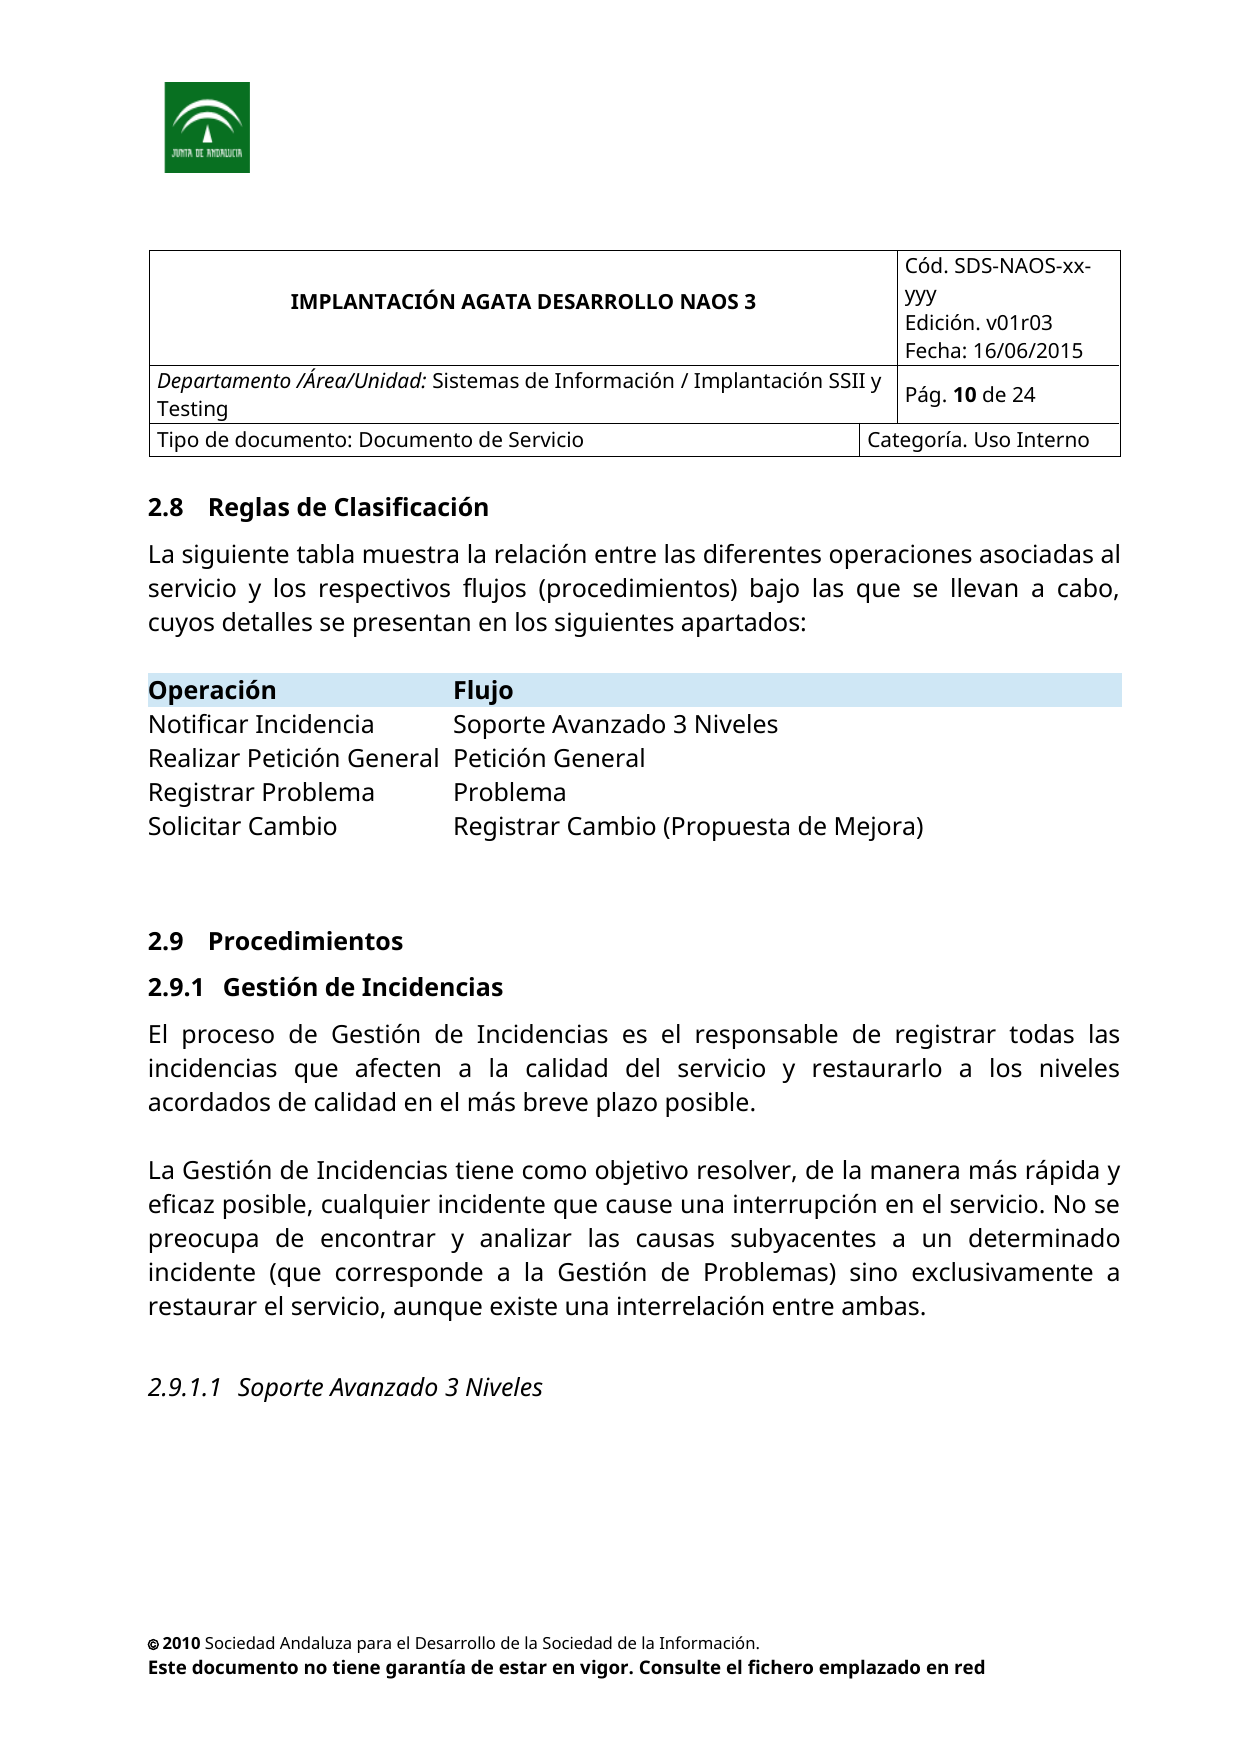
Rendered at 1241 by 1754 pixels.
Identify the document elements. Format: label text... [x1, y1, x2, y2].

text El proceso de Gestión de Incidencias es el responsable de registrar todas las incidencias que afecten a la calidad del servicio y restaurarlo a los niveles acordados de calidad en el más breve plazo posible. [148, 1017, 1122, 1119]
table_cell Problema [453, 775, 1122, 809]
table_cell Solicitar Cambio [148, 809, 453, 843]
text La Gestión de Incidencias tiene como objetivo resolver, de la manera más rápida y eficaz posible, cualquier incidente que cause una interrupción en el servicio. No se preocupa de encontrar y analizar las causas subyacentes a un determinado incidente (que corresponde a la Gestión de Problemas) sino exclusivamente a restaurar el servicio, aunque existe una interrelación entre ambas. [148, 1153, 1122, 1323]
table_cell Registrar Cambio (Propuesta de Mejora) [453, 809, 1122, 843]
table_cell Realizar Petición General [148, 741, 453, 775]
subtitle Reglas de Clasificación [148, 490, 1122, 524]
table_cell Registrar Problema [148, 775, 453, 809]
subtitle Procedimientos [148, 923, 1122, 957]
table_cell Soporte Avanzado 3 Niveles [453, 707, 1122, 741]
subtitle Soporte Avanzado 3 Niveles [148, 1370, 1122, 1404]
subtitle Gestión de Incidencias [148, 970, 1122, 1004]
table_header Operación [148, 673, 453, 707]
text La siguiente tabla muestra la relación entre las diferentes operaciones asociadas al servicio y los respectivos flujos (procedimientos) bajo las que se llevan a cabo, cuyos detalles se presentan en los siguientes apartados: [148, 536, 1122, 638]
table_header Flujo [453, 673, 1122, 707]
table_cell Notificar Incidencia [148, 707, 453, 741]
table_cell Petición General [453, 741, 1122, 775]
